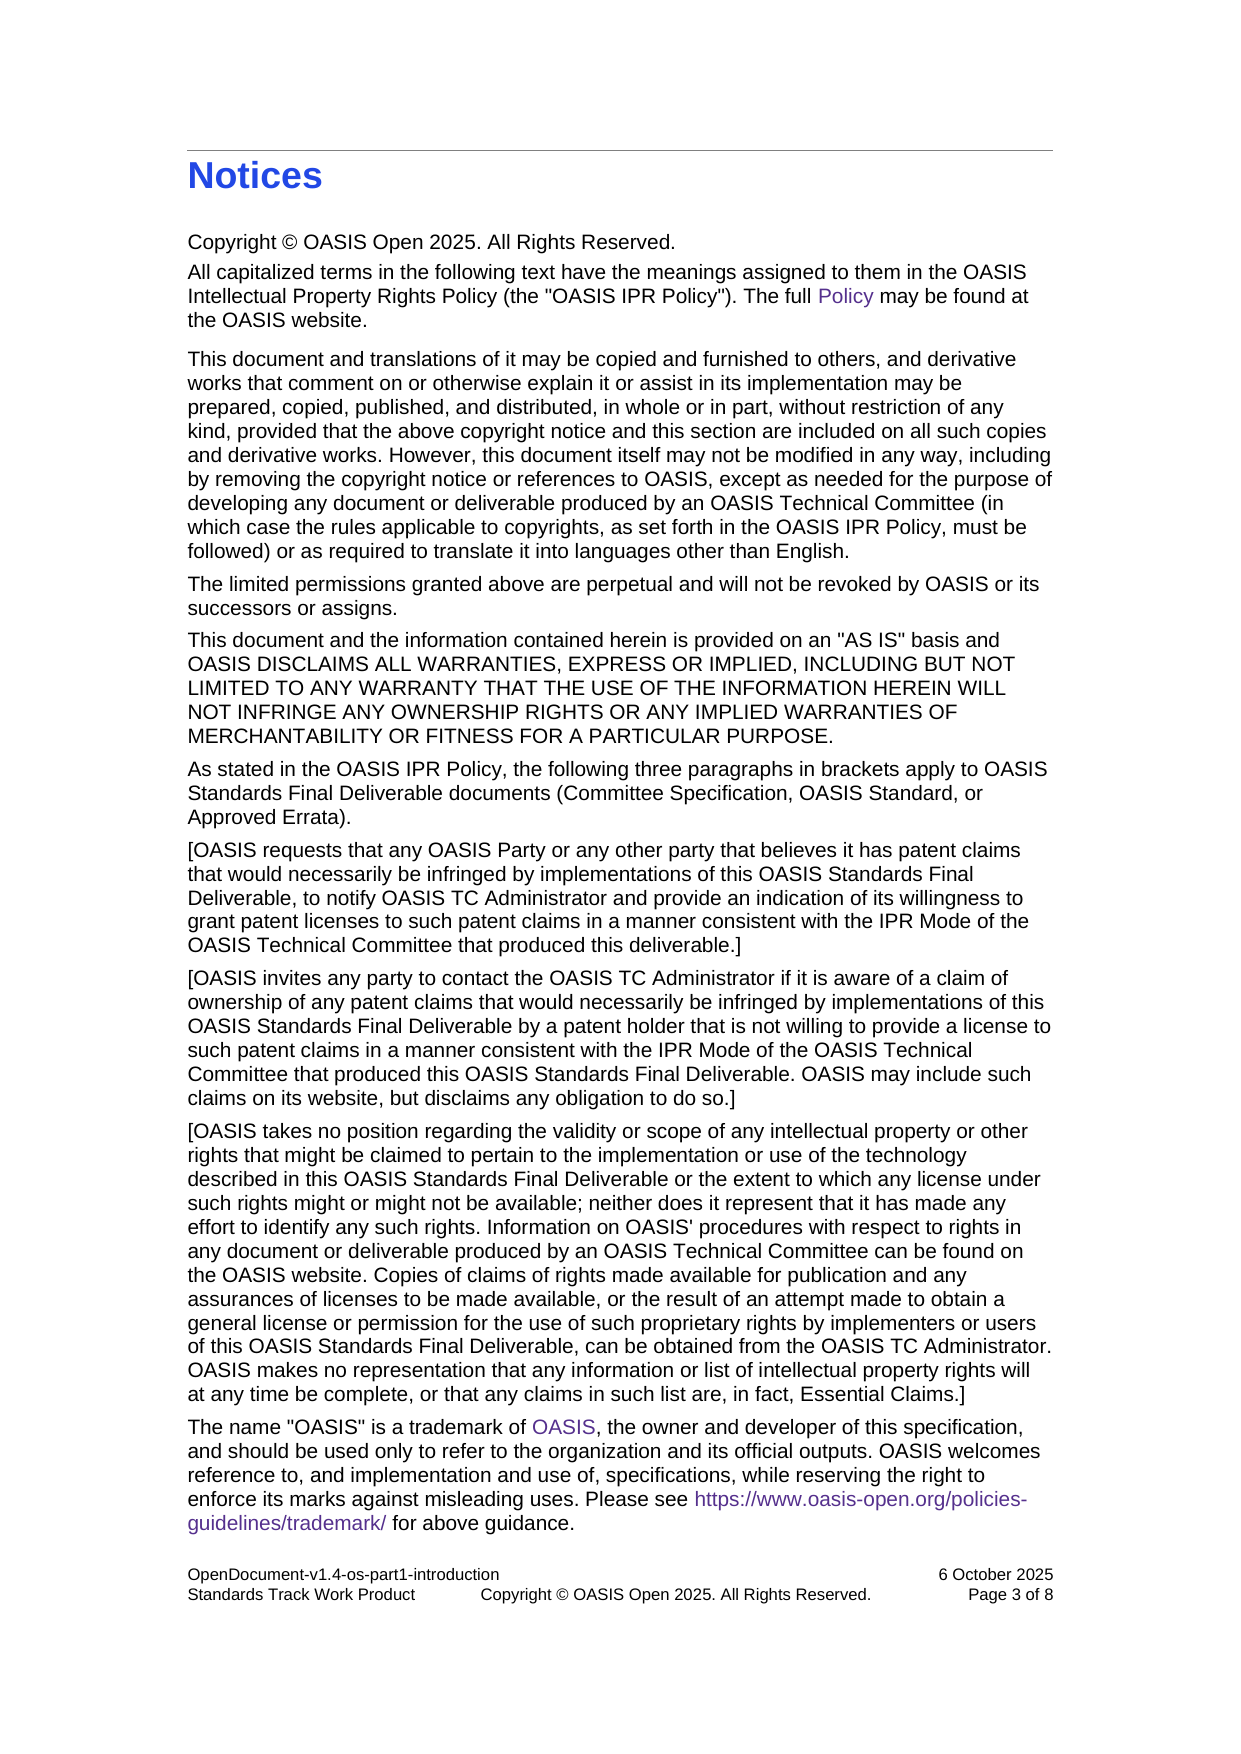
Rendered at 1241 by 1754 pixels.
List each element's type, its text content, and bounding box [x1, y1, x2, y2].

text Notices [187, 151, 1053, 196]
text [OASIS requests that any OASIS Party or any other party that believes it has patent claims that would necessarily be infringed by implementations of this OASIS Standards Final Deliverable, to notify OASIS TC Administrator and provide an indication of its willingness to grant patent licenses to such patent claims in a manner consistent with the IPR Mode of the OASIS Technical Committee that produced this deliverable.] [187, 837, 1053, 957]
text This document and the information contained herein is provided on an "AS IS" basis and OASIS DISCLAIMS ALL WARRANTIES, EXPRESS OR IMPLIED, INCLUDING BUT NOT LIMITED TO ANY WARRANTY THAT THE USE OF THE INFORMATION HEREIN WILL NOT INFRINGE ANY OWNERSHIP RIGHTS OR ANY IMPLIED WARRANTIES OF MERCHANTABILITY OR FITNESS FOR A PARTICULAR PURPOSE. [187, 628, 1053, 748]
text The name "OASIS" is a trademark of OASIS, the owner and developer of this specification, and should be used only to refer to the organization and its official outputs. OASIS welcomes reference to, and implementation and use of, specifications, while reserving the right to enforce its marks against misleading uses. Please see https://www.oasis-open.org/policies-guidelines/trademark/ for above guidance. [187, 1415, 1053, 1535]
text The limited permissions granted above are perpetual and will not be revoked by OASIS or its successors or assigns. [187, 571, 1053, 619]
text This document and translations of it may be copied and furnished to others, and derivative works that comment on or otherwise explain it or assist in its implementation may be prepared, copied, published, and distributed, in whole or in part, without restriction of any kind, provided that the above copyright notice and this section are included on all such copies and derivative works. However, this document itself may not be modified in any way, including by removing the copyright notice or references to OASIS, except as needed for the purpose of developing any document or deliverable produced by an OASIS Technical Committee (in which case the rules applicable to copyrights, as set forth in the OASIS IPR Policy, must be followed) or as required to translate it into languages other than English. [187, 347, 1053, 562]
text Copyright © OASIS Open 2025. All Rights Reserved. [187, 230, 1053, 254]
text [OASIS invites any party to contact the OASIS TC Administrator if it is aware of a claim of ownership of any patent claims that would necessarily be infringed by implementations of this OASIS Standards Final Deliverable by a patent holder that is not willing to provide a license to such patent claims in a manner consistent with the IPR Mode of the OASIS Technical Committee that produced this OASIS Standards Final Deliverable. OASIS may include such claims on its website, but disclaims any obligation to do so.] [187, 966, 1053, 1110]
text As stated in the OASIS IPR Policy, the following three paragraphs in brackets apply to OASIS Standards Final Deliverable documents (Committee Specification, OASIS Standard, or Approved Errata). [187, 757, 1053, 829]
text All capitalized terms in the following text have the meanings assigned to them in the OASIS Intellectual Property Rights Policy (the "OASIS IPR Policy"). The full Policy may be found at the OASIS website. [187, 260, 1053, 332]
text [OASIS takes no position regarding the validity or scope of any intellectual property or other rights that might be claimed to pertain to the implementation or use of the technology described in this OASIS Standards Final Deliverable or the extent to which any license under such rights might or might not be available; neither does it represent that it has made any effort to identify any such rights. Information on OASIS' procedures with respect to rights in any document or deliverable produced by an OASIS Technical Committee can be found on the OASIS website. Copies of claims of rights made available for publication and any assurances of licenses to be made available, or the result of an attempt made to obtain a general license or permission for the use of such proprietary rights by implementers or users of this OASIS Standards Final Deliverable, can be obtained from the OASIS TC Administrator. OASIS makes no representation that any information or list of intellectual property rights will at any time be complete, or that any claims in such list are, in fact, Essential Claims.] [187, 1119, 1053, 1406]
